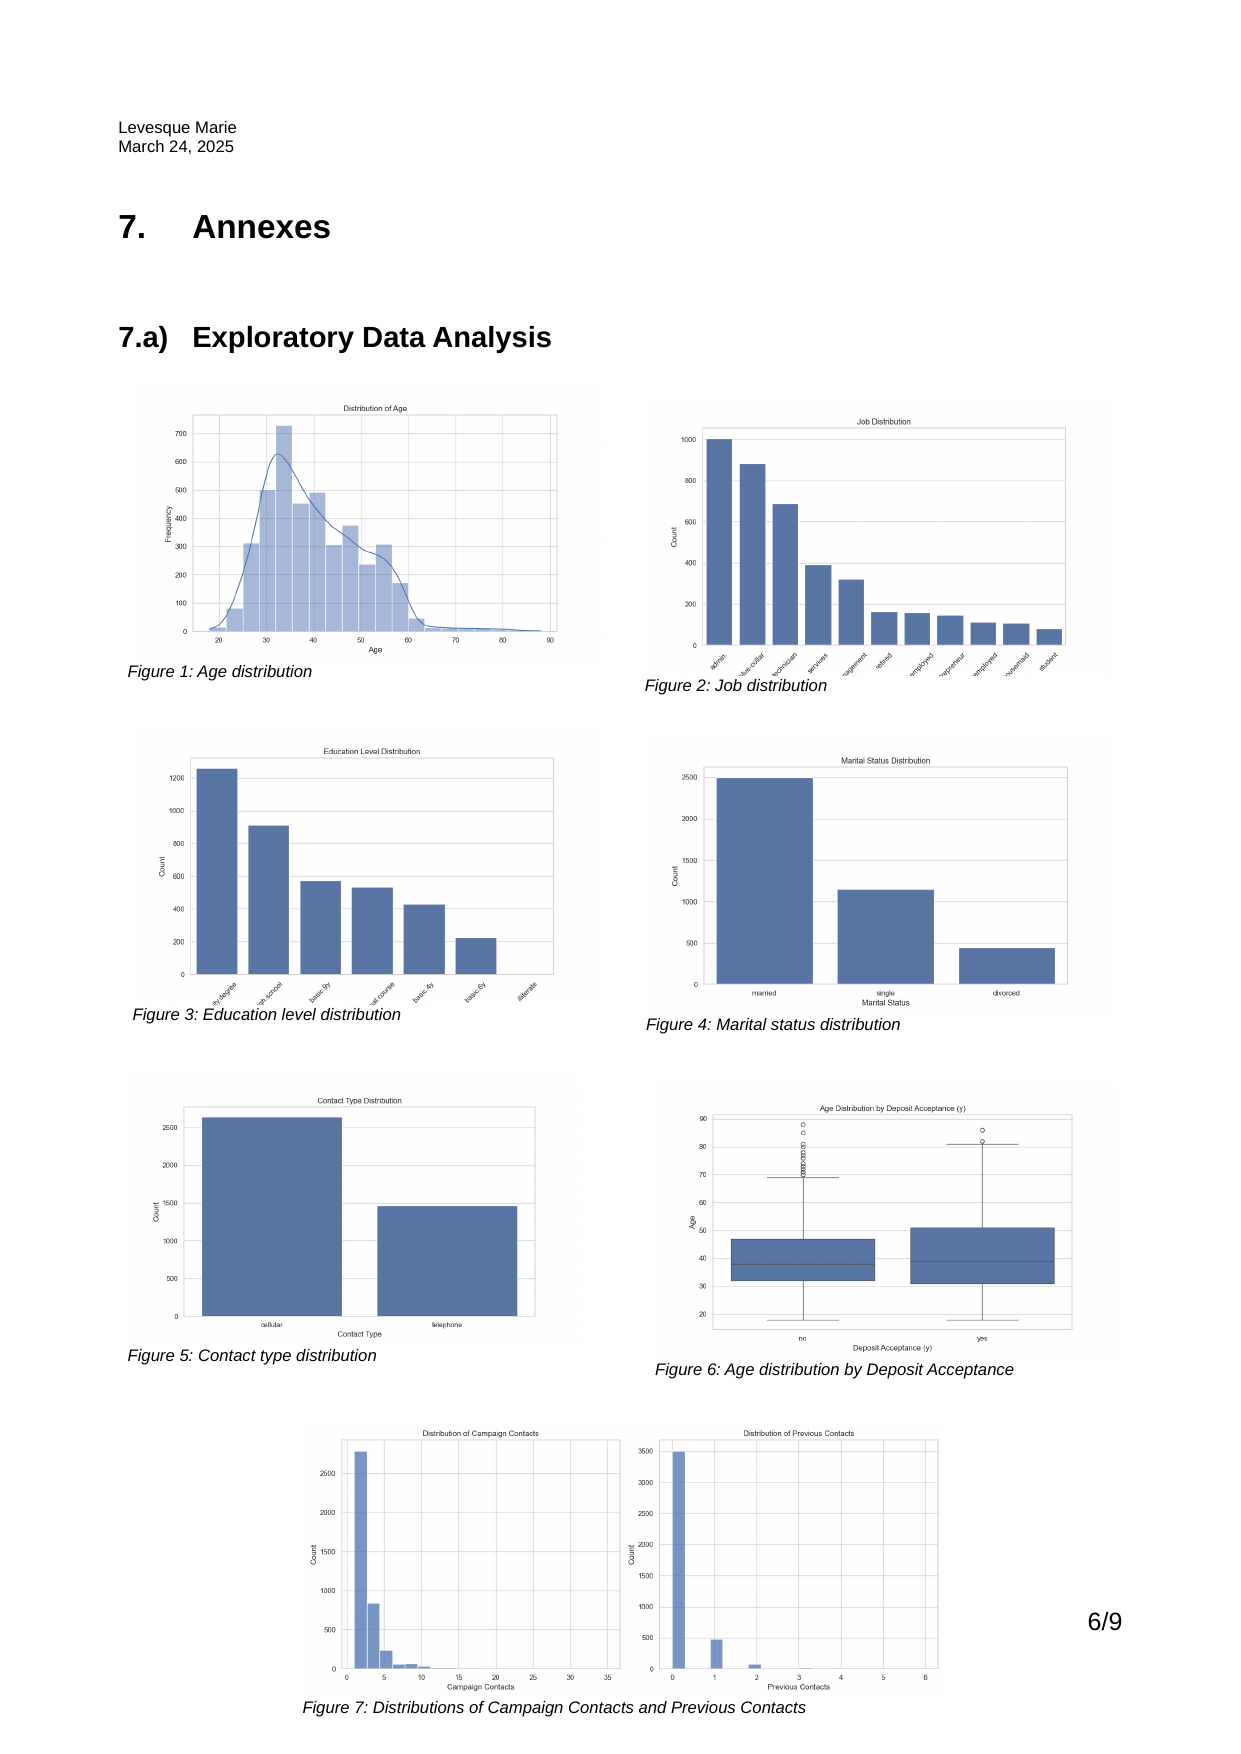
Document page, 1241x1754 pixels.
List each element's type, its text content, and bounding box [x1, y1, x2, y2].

text Figure 3: Education level distribution [132, 1005, 599, 1023]
picture [132, 724, 600, 1005]
picture [645, 733, 1114, 1015]
picture [655, 1081, 1118, 1360]
picture [127, 1074, 580, 1346]
picture [302, 1422, 946, 1699]
picture [134, 381, 604, 662]
text Figure 4: Marital status distribution [646, 1015, 1113, 1033]
subtitle Annexes [118, 207, 1122, 245]
text Figure 6: Age distribution by Deposit Acceptance [655, 1360, 1118, 1379]
text Figure 5: Contact type distribution [127, 1346, 580, 1365]
text Figure 2: Job distribution [644, 676, 1112, 694]
picture [644, 395, 1112, 676]
text Figure 7: Distributions of Campaign Contacts and Previous Contacts [302, 1699, 946, 1717]
subtitle Exploratory Data Analysis [118, 320, 1122, 353]
text Figure 1: Age distribution [127, 394, 617, 681]
